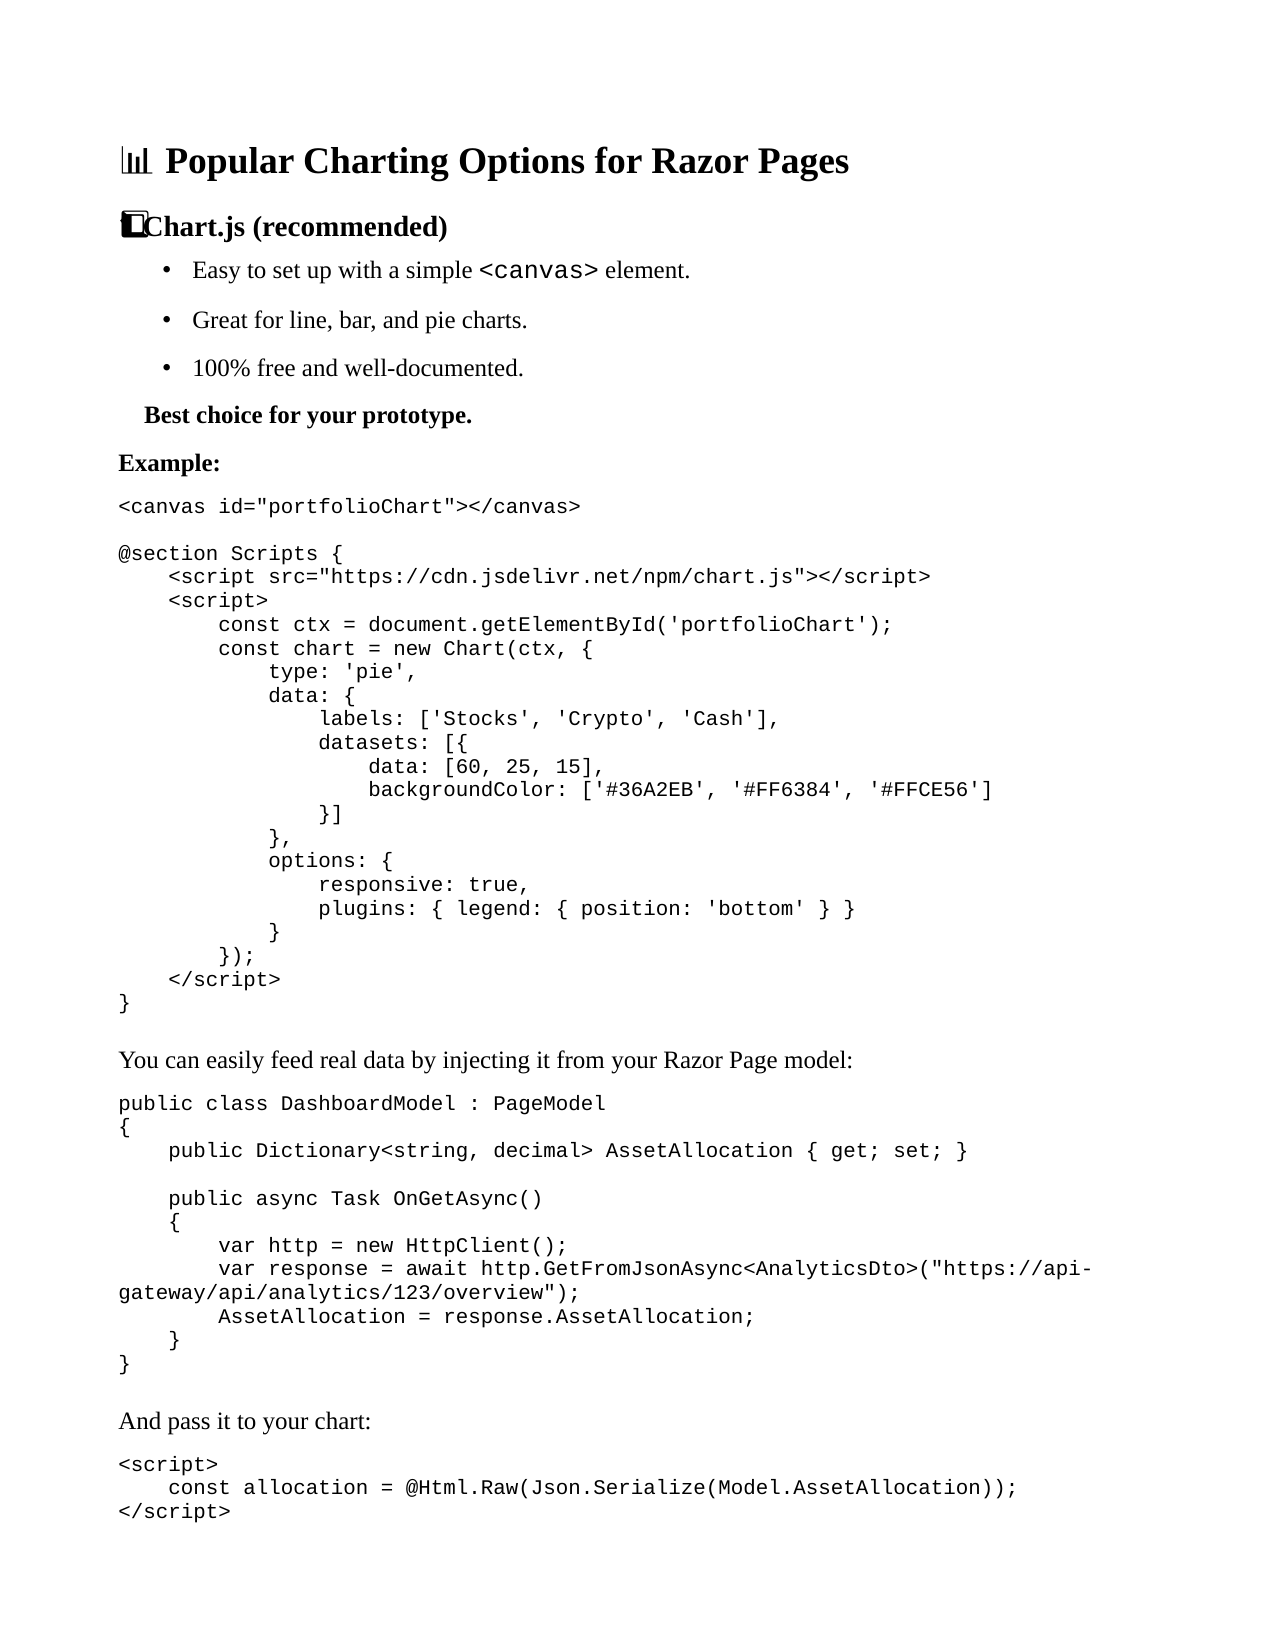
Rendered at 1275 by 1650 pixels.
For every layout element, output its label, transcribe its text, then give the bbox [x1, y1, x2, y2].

text And pass it to your chart: [118, 1406, 1157, 1435]
text var response = await http.GetFromJsonAsync<AnalyticsDto>("https://api-gateway/api/analytics/123/overview"); [118, 1258, 1157, 1306]
text ✅ Best choice for your prototype. [118, 400, 1157, 429]
text public async Task OnGetAsync() [118, 1187, 1157, 1211]
list Great for line, bar, and pie charts. [162, 305, 1157, 334]
text options: { [118, 850, 1157, 874]
text data: [60, 25, 15], [118, 756, 1157, 779]
text </script> [118, 1501, 1157, 1525]
text public Dictionary<string, decimal> AssetAllocation { get; set; } [118, 1140, 1157, 1164]
text <script> [118, 590, 1157, 614]
text const chart = new Chart(ctx, { [118, 637, 1157, 661]
text backgroundColor: ['#36A2EB', '#FF6384', '#FFCE56'] [118, 779, 1157, 803]
text <canvas id="portfolioChart"></canvas> [118, 496, 1157, 519]
text { [118, 1211, 1157, 1235]
text }); [118, 945, 1157, 968]
text { [118, 1117, 1157, 1140]
text <script src="https://cdn.jsdelivr.net/npm/chart.js"></script> [118, 567, 1157, 590]
text datasets: [{ [118, 732, 1157, 756]
text <script> [118, 1454, 1157, 1477]
subtitle 1️⃣ Chart.js (recommended) [118, 209, 1157, 243]
text }, [118, 827, 1157, 850]
text </script> [118, 968, 1157, 992]
text labels: ['Stocks', 'Crypto', 'Cash'], [118, 708, 1157, 732]
text data: { [118, 685, 1157, 708]
text } [118, 921, 1157, 945]
text const ctx = document.getElementById('portfolioChart'); [118, 614, 1157, 637]
list Easy to set up with a simple <canvas> element. [162, 255, 1157, 286]
text } [118, 992, 1157, 1016]
text const allocation = @Html.Raw(Json.Serialize(Model.AssetAllocation)); [118, 1477, 1157, 1501]
text var http = new HttpClient(); [118, 1235, 1157, 1258]
text Example: [118, 448, 1157, 477]
text AssetAllocation = response.AssetAllocation; [118, 1306, 1157, 1329]
text @section Scripts { [118, 543, 1157, 567]
text public class DashboardModel : PageModel [118, 1093, 1157, 1117]
subtitle 📊 Popular Charting Options for Razor Pages [118, 139, 1157, 182]
text } [118, 1353, 1157, 1377]
text type: 'pie', [118, 661, 1157, 685]
text } [118, 1329, 1157, 1353]
text responsive: true, [118, 874, 1157, 898]
text You can easily feed real data by injecting it from your Razor Page model: [118, 1045, 1157, 1074]
text plugins: { legend: { position: 'bottom' } } [118, 898, 1157, 921]
text }] [118, 803, 1157, 827]
list 100% free and well-documented. [162, 353, 1157, 382]
